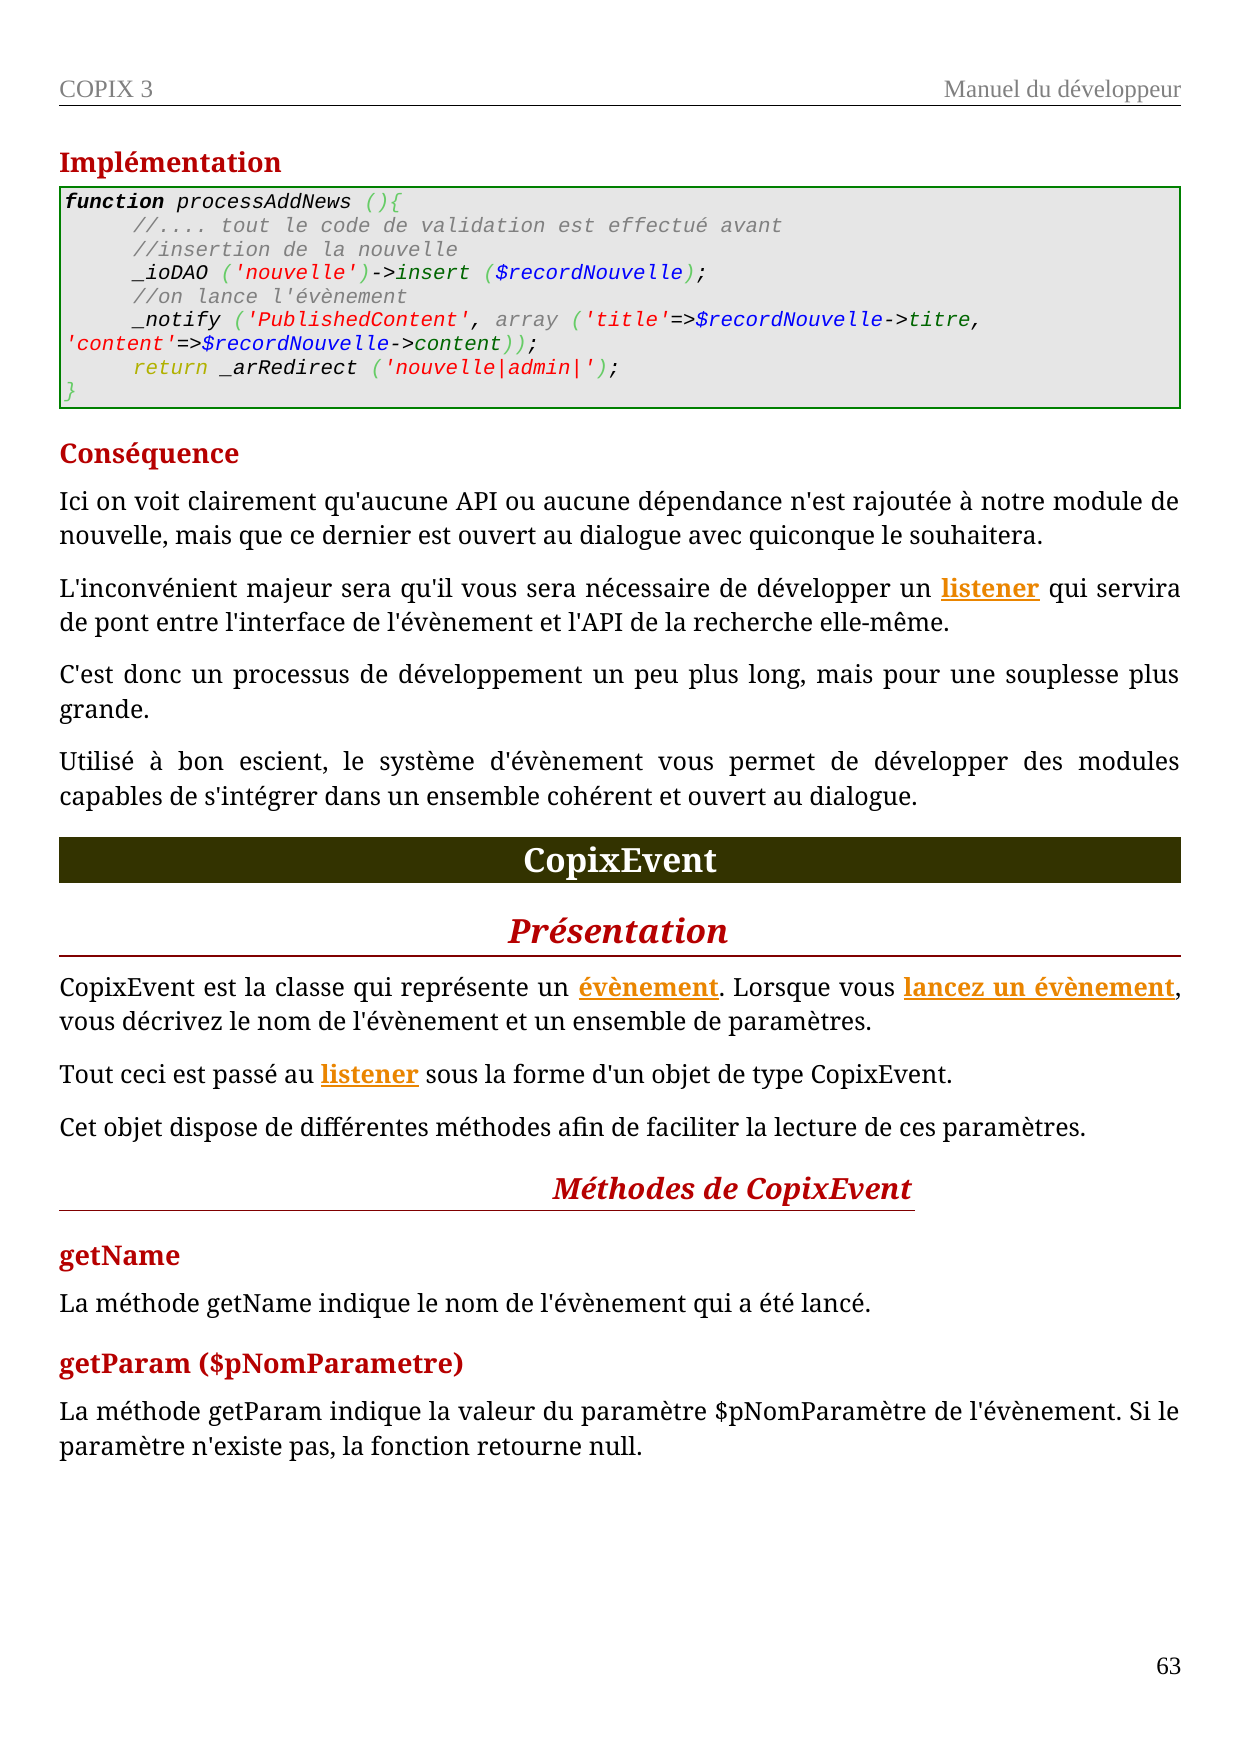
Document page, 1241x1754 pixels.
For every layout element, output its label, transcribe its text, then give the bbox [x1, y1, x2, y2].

text _ioDAO ('nouvelle')->insert ($recordNouvelle); [61, 257, 1179, 281]
text } [61, 375, 1179, 407]
text Utilisé à bon escient, le système d'évènement vous permet de développer des modules capables de s'intégrer dans un ensemble cohérent et ouvert au dialogue. [59, 744, 1181, 812]
text //on lance l'évènement [61, 281, 1179, 304]
text //insertion de la nouvelle [61, 233, 1179, 257]
text Ici on voit clairement qu'aucune API ou aucune dépendance n'est rajoutée à notre module de nouvelle, mais que ce dernier est ouvert au dialogue avec quiconque le souhaitera. [59, 483, 1181, 552]
text CopixEvent est la classe qui représente un évènement. Lorsque vous lancez un évènement, vous décrivez le nom de l'évènement et un ensemble de paramètres. [59, 970, 1181, 1038]
subtitle Présentation [59, 908, 1181, 955]
subtitle Conséquence [59, 434, 1181, 471]
subtitle Implémentation [59, 143, 1181, 180]
subtitle Méthodes de CopixEvent [59, 1168, 915, 1210]
text //.... tout le code de validation est effectué avant [61, 210, 1179, 233]
text function processAddNews (){ [61, 188, 1179, 210]
text L'inconvénient majeur sera qu'il vous sera nécessaire de développer un listener qui servira de pont entre l'interface de l'évènement et l'API de la recherche elle-même. [59, 570, 1181, 638]
text _notify ('PublishedContent', array ('title'=>$recordNouvelle->titre, 'content'=>$recordNouvelle->content)); [61, 304, 1179, 352]
text Cet objet dispose de différentes méthodes afin de faciliter la lecture de ces paramètres. [59, 1109, 1181, 1143]
text Tout ceci est passé au listener sous la forme d'un objet de type CopixEvent. [59, 1057, 1181, 1091]
subtitle getParam ($pNomParametre) [59, 1345, 1181, 1382]
subtitle getName [59, 1236, 1181, 1273]
subtitle CopixEvent [59, 837, 1181, 883]
text C'est donc un processus de développement un peu plus long, mais pour une souplesse plus grande. [59, 657, 1181, 725]
text La méthode getName indique le nom de l'évènement qui a été lancé. [59, 1286, 1181, 1320]
text return _arRedirect ('nouvelle|admin|'); [61, 352, 1179, 375]
text La méthode getParam indique la valeur du paramètre $pNomParamètre de l'évènement. Si le paramètre n'existe pas, la fonction retourne null. [59, 1394, 1181, 1462]
